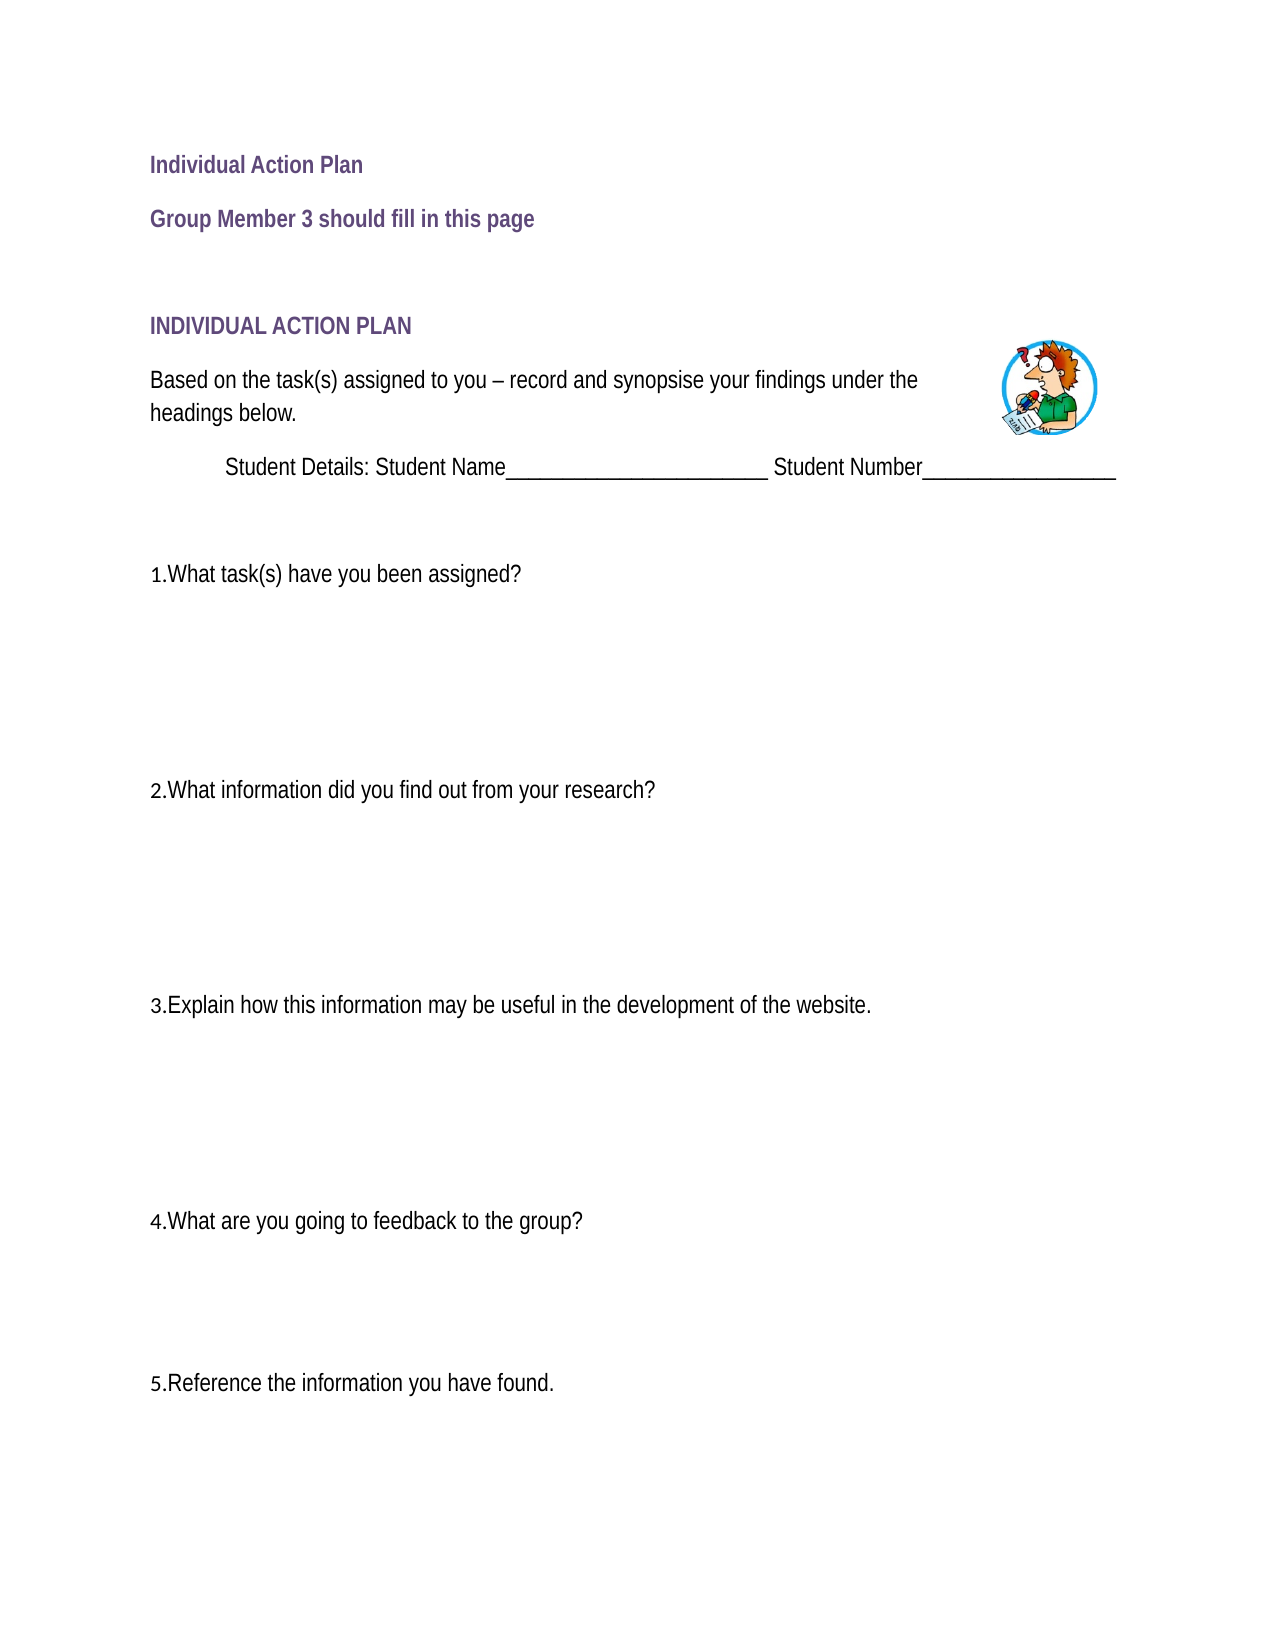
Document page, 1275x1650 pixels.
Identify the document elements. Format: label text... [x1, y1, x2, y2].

list Explain how this information may be useful in the development of the website. [150, 990, 1125, 1019]
text Based on the task(s) assigned to you – record and synopsise your findings under the headings below. [150, 365, 1008, 427]
list What task(s) have you been assigned? [150, 559, 1125, 588]
list Reference the information you have found. [150, 1368, 1125, 1397]
text [1079, 365, 1125, 427]
list What information did you find out from your research? [150, 775, 1125, 804]
text Student Details: Student Name_______________________ Student Number_________________ [150, 452, 1125, 480]
text Individual Action Plan [150, 150, 1125, 179]
text Individual Action Plan [150, 311, 1125, 340]
text Group Member 3 should fill in this page [150, 204, 1125, 232]
list What are you going to feedback to the group? [150, 1206, 1125, 1235]
